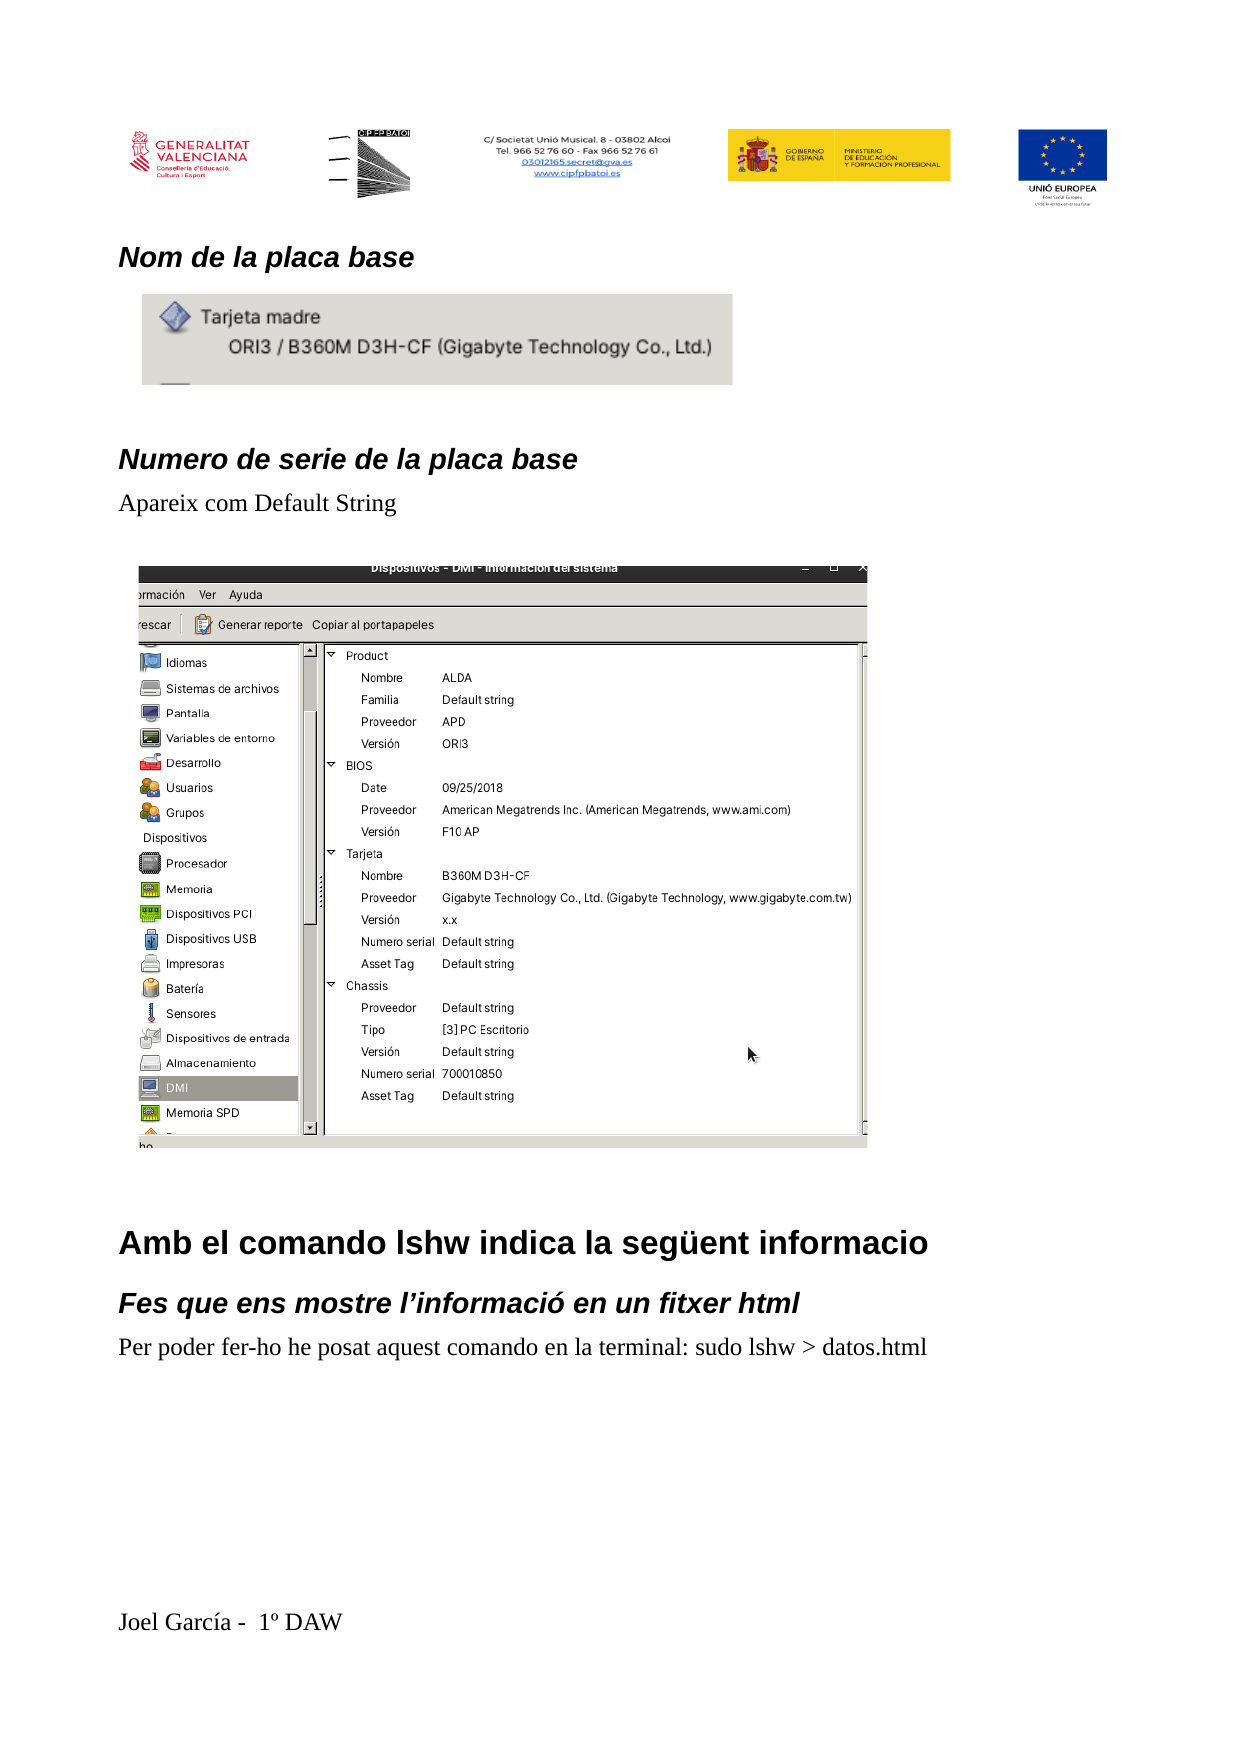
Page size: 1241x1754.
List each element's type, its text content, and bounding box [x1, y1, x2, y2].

subtitle Numero de serie de la placa base [118, 442, 1122, 475]
text Apareix com Default String [118, 488, 1122, 517]
subtitle Fes que ens mostre l’informació en un fitxer html [118, 1286, 1122, 1320]
subtitle Nom de la placa base [118, 240, 1122, 274]
text Per poder fer-ho he posat aquest comando en la terminal: sudo lshw > datos.html [118, 1332, 1122, 1361]
picture [142, 294, 733, 385]
picture [138, 566, 868, 1148]
picture [118, 118, 1118, 209]
subtitle Amb el comando lshw indica la següent informacio [118, 1223, 1122, 1261]
